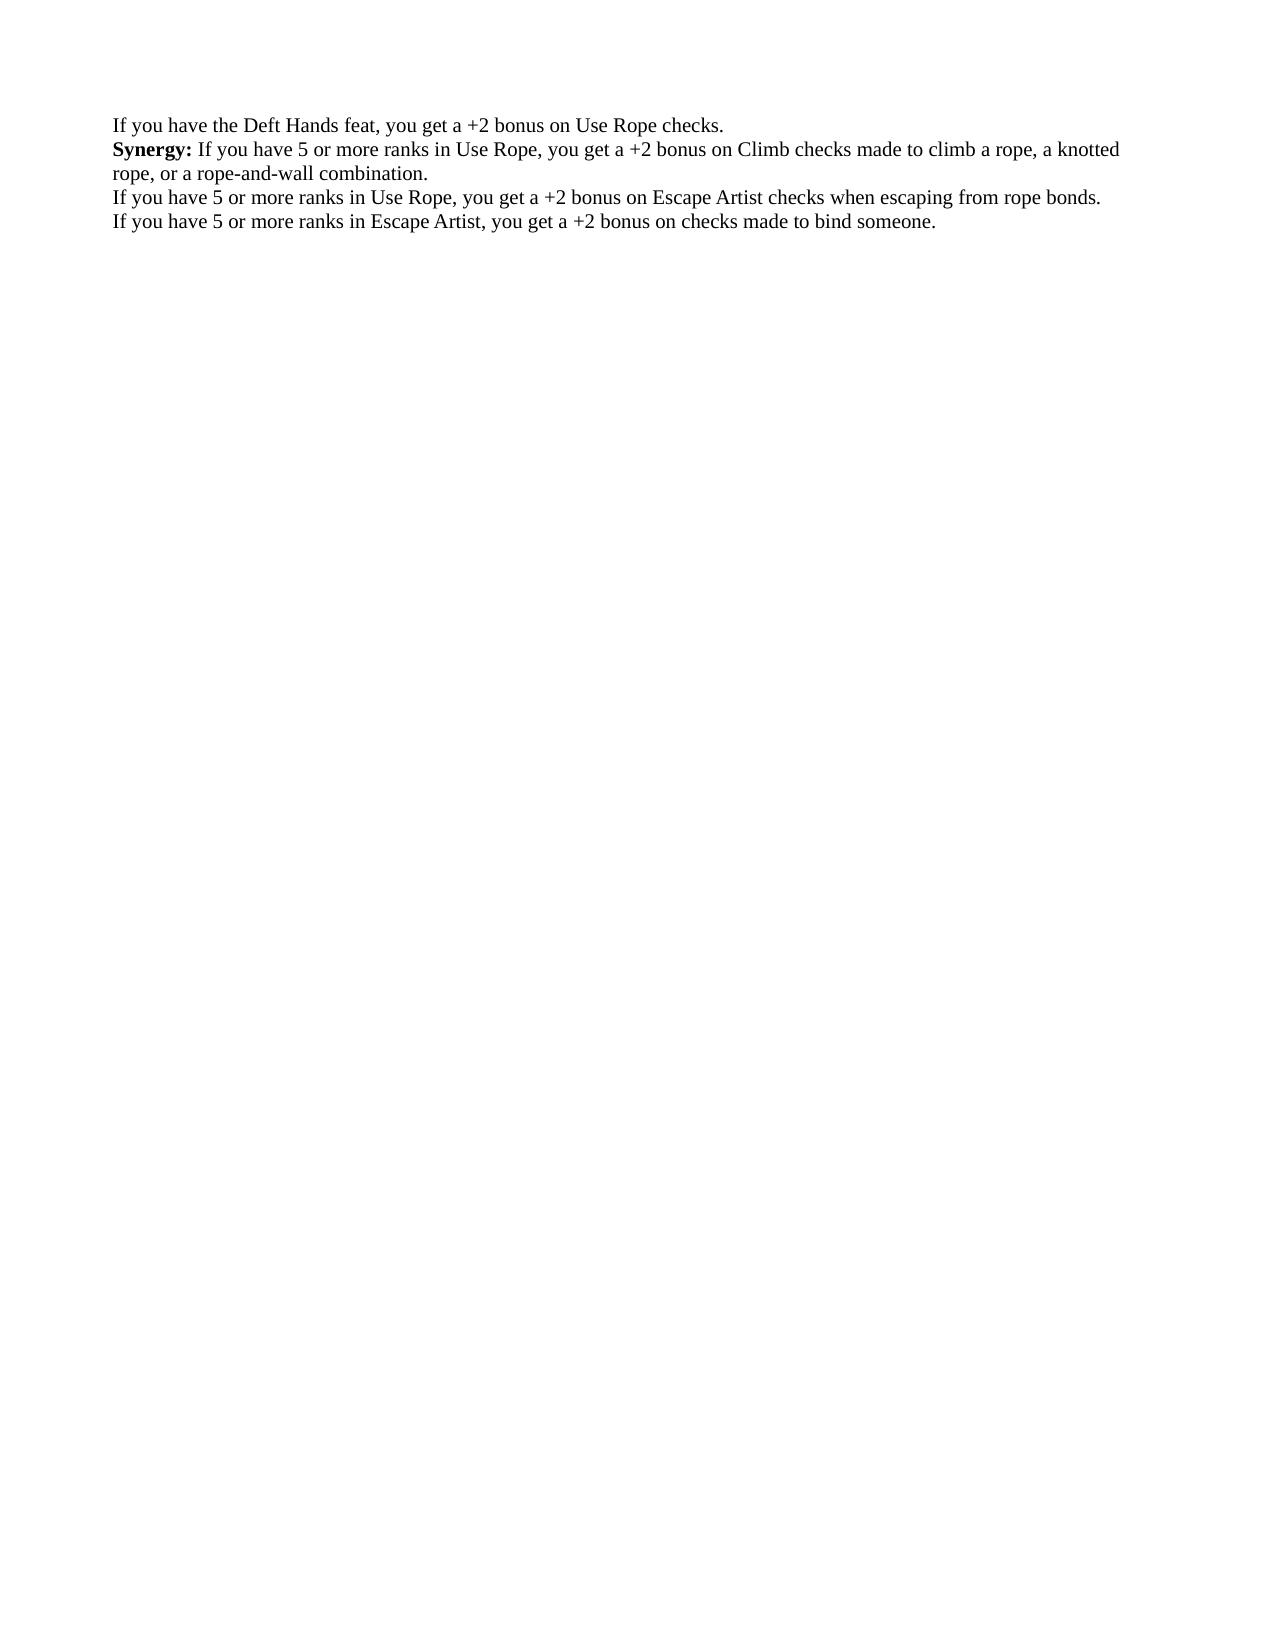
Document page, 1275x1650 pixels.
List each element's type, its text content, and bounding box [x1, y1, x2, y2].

text If you have 5 or more ranks in Escape Artist, you get a +2 bonus on checks made to bind someone. [112, 209, 1162, 233]
text Synergy: If you have 5 or more ranks in Use Rope, you get a +2 bonus on Climb checks made to climb a rope, a knotted rope, or a rope-and-wall combination. [112, 137, 1162, 185]
text If you have the Deft Hands feat, you get a +2 bonus on Use Rope checks. [112, 112, 1162, 137]
text If you have 5 or more ranks in Use Rope, you get a +2 bonus on Escape Artist checks when escaping from rope bonds. [112, 185, 1162, 209]
